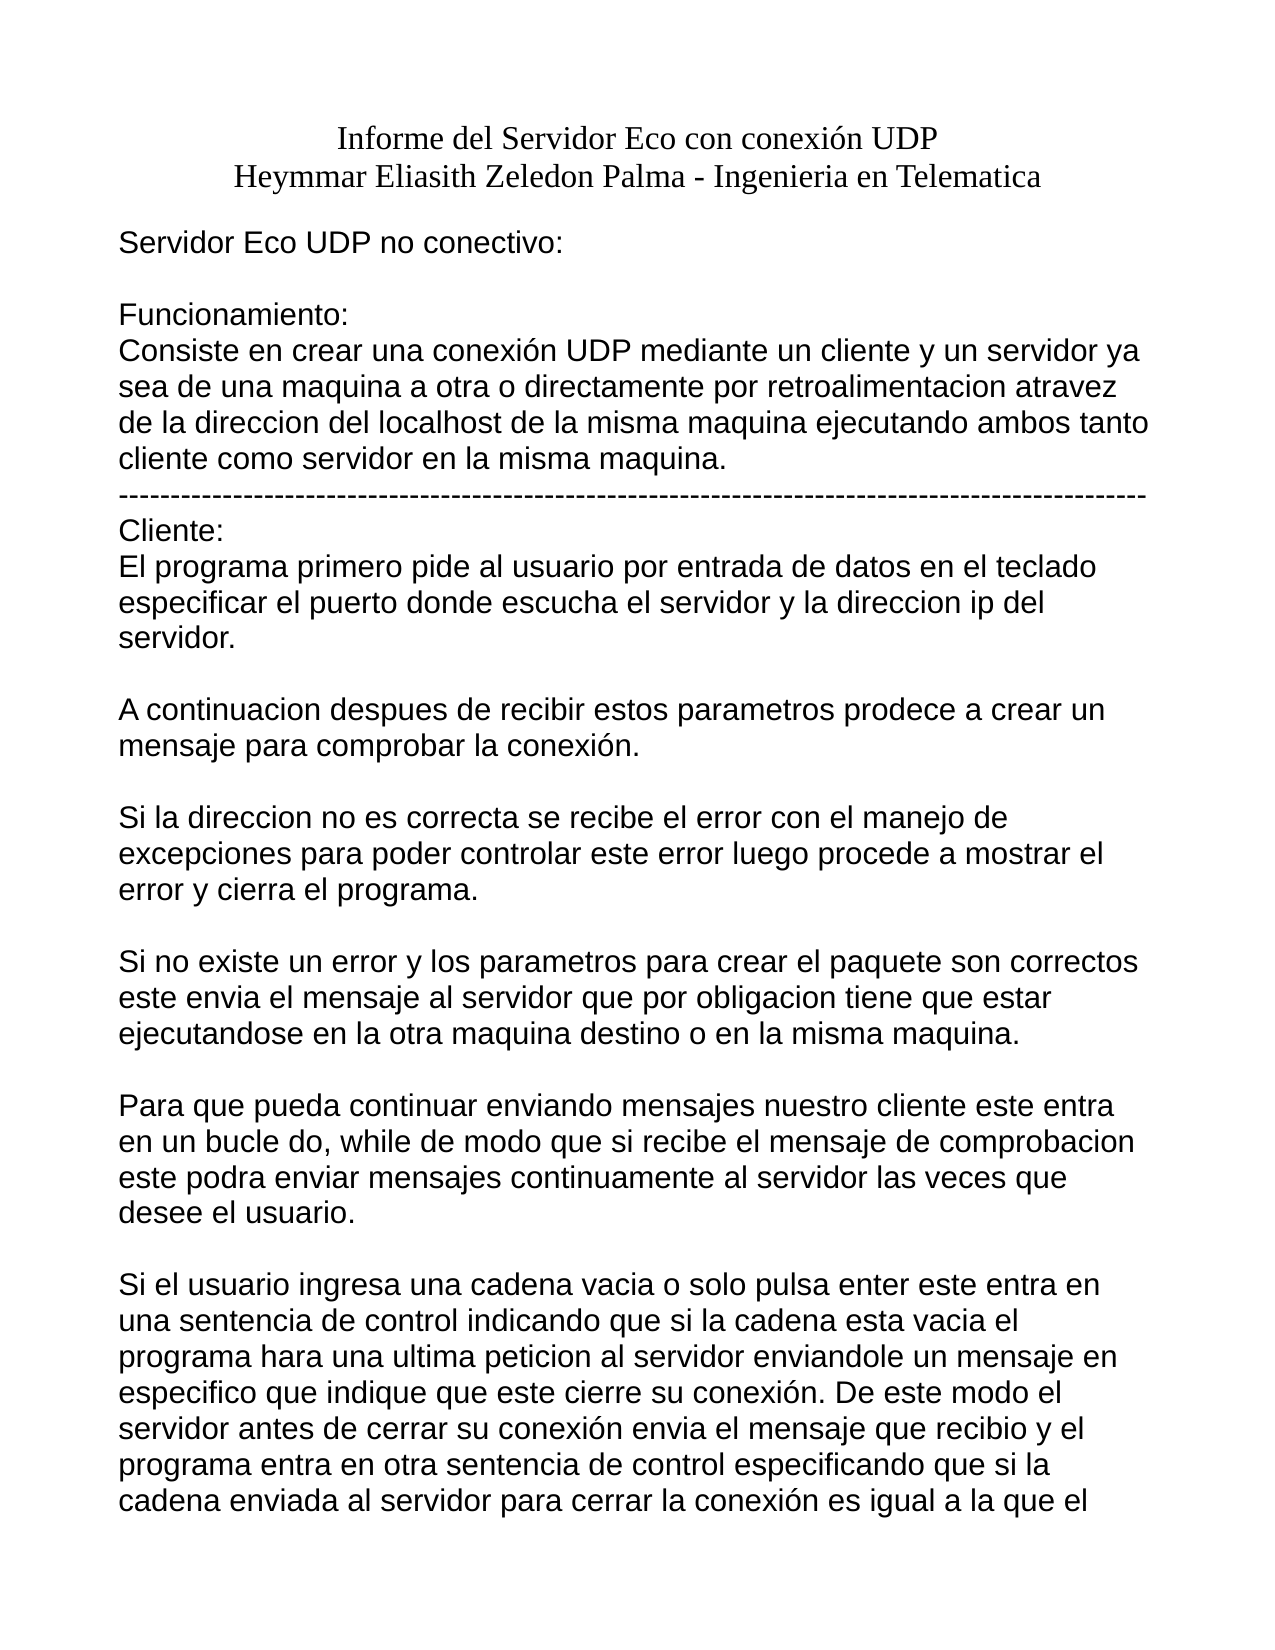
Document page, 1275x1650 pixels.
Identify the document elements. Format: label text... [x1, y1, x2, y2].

text Si el usuario ingresa una cadena vacia o solo pulsa enter este entra en una sentencia de control indicando que si la cadena esta vacia el programa hara una ultima peticion al servidor enviandole un mensaje en especifico que indique que este cierre su conexión. De este modo el servidor antes de cerrar su conexión envia el mensaje que recibio y el programa entra en otra sentencia de control especificando que si la cadena enviada al servidor para cerrar la conexión es igual a la que el [118, 1266, 1157, 1518]
text Si no existe un error y los parametros para crear el paquete son correctos este envia el mensaje al servidor que por obligacion tiene que estar ejecutandose en la otra maquina destino o en la misma maquina. [118, 943, 1157, 1051]
text El programa primero pide al usuario por entrada de datos en el teclado especificar el puerto donde escucha el servidor y la direccion ip del servidor. [118, 548, 1157, 656]
text Consiste en crear una conexión UDP mediante un cliente y un servidor ya sea de una maquina a otra o directamente por retroalimentacion atravez de la direccion del localhost de la misma maquina ejecutando ambos tanto cliente como servidor en la misma maquina. [118, 332, 1157, 476]
text Si la direccion no es correcta se recibe el error con el manejo de excepciones para poder controlar este error luego procede a mostrar el error y cierra el programa. [118, 799, 1157, 907]
text Funcionamiento: [118, 296, 1157, 332]
text --------------------------------------------------------------------------------------------------- [118, 476, 1157, 512]
text Para que pueda continuar enviando mensajes nuestro cliente este entra en un bucle do, while de modo que si recibe el mensaje de comprobacion este podra enviar mensajes continuamente al servidor las veces que desee el usuario. [118, 1087, 1157, 1231]
text Cliente: [118, 512, 1157, 548]
text A continuacion despues de recibir estos parametros prodece a crear un mensaje para comprobar la conexión. [118, 691, 1157, 763]
text Servidor Eco UDP no conectivo: [118, 224, 1157, 260]
